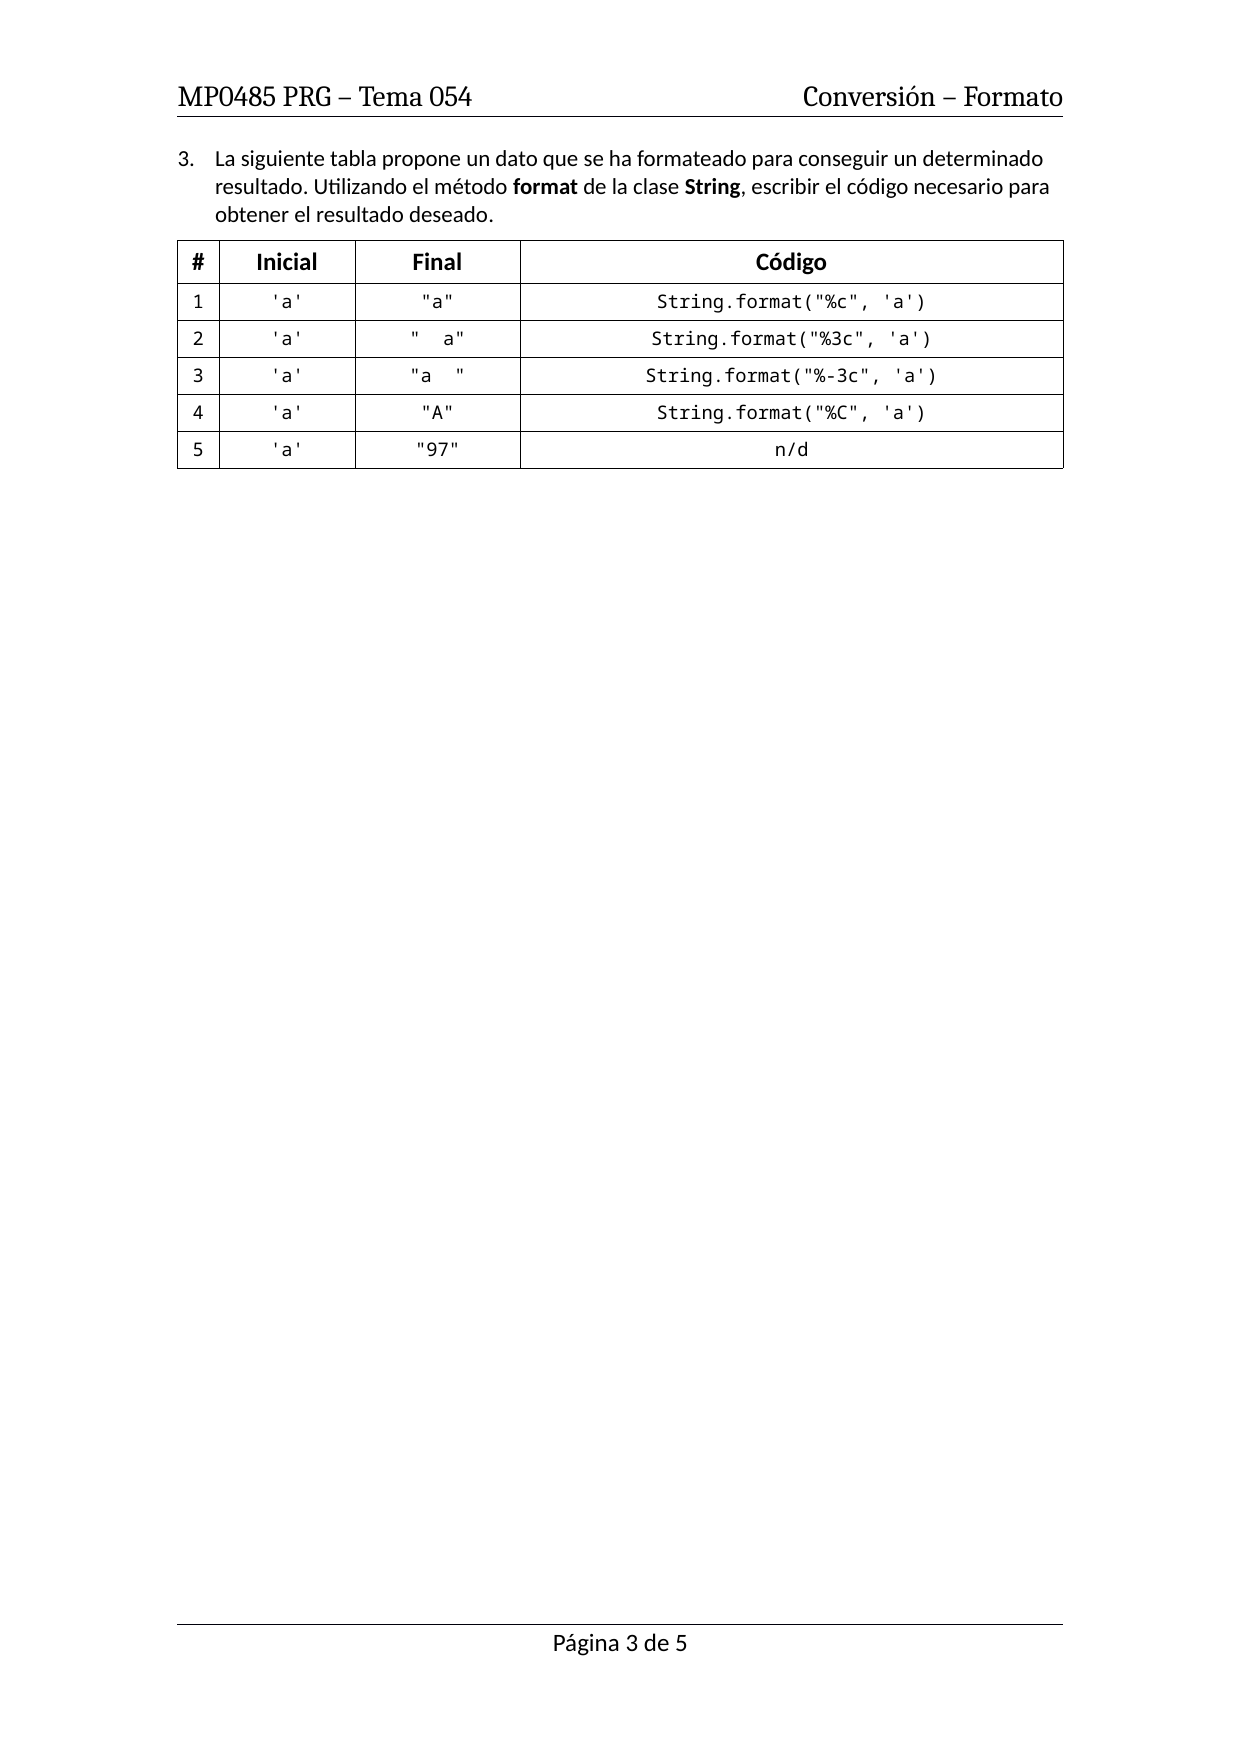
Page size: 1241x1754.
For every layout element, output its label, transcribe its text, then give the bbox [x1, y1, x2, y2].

table_header # [178, 241, 219, 282]
table_cell String.format("%c", 'a') [521, 284, 1063, 319]
table_cell 'a' [220, 432, 355, 468]
table_header Final [356, 241, 520, 282]
table_cell String.format("%C", 'a') [521, 395, 1063, 431]
table_cell 5 [178, 432, 219, 468]
table_cell 'a' [220, 321, 355, 357]
table_cell 4 [178, 395, 219, 431]
table_cell "A" [356, 395, 520, 431]
table_cell "97" [356, 432, 520, 468]
table_cell 2 [178, 321, 219, 357]
table_cell 'a' [220, 358, 355, 394]
table_cell 'a' [220, 395, 355, 431]
table_cell n/d [521, 432, 1063, 468]
table_cell "a" [356, 284, 520, 319]
table_cell String.format("%3c", 'a') [521, 321, 1063, 357]
table_cell 3 [178, 358, 219, 394]
table_cell "a " [356, 358, 520, 394]
table_cell " a" [356, 321, 520, 357]
table_header Código [521, 241, 1063, 282]
table_cell 'a' [220, 284, 355, 319]
list La siguiente tabla propone un dato que se ha formateado para conseguir un determinado resultado. Utilizando el método format de la clase String, escribir el código necesario para obtener el resultado deseado. [177, 144, 1063, 228]
table_header Inicial [220, 241, 355, 282]
table_cell 1 [178, 284, 219, 319]
table_cell String.format("%-3c", 'a') [521, 358, 1063, 394]
